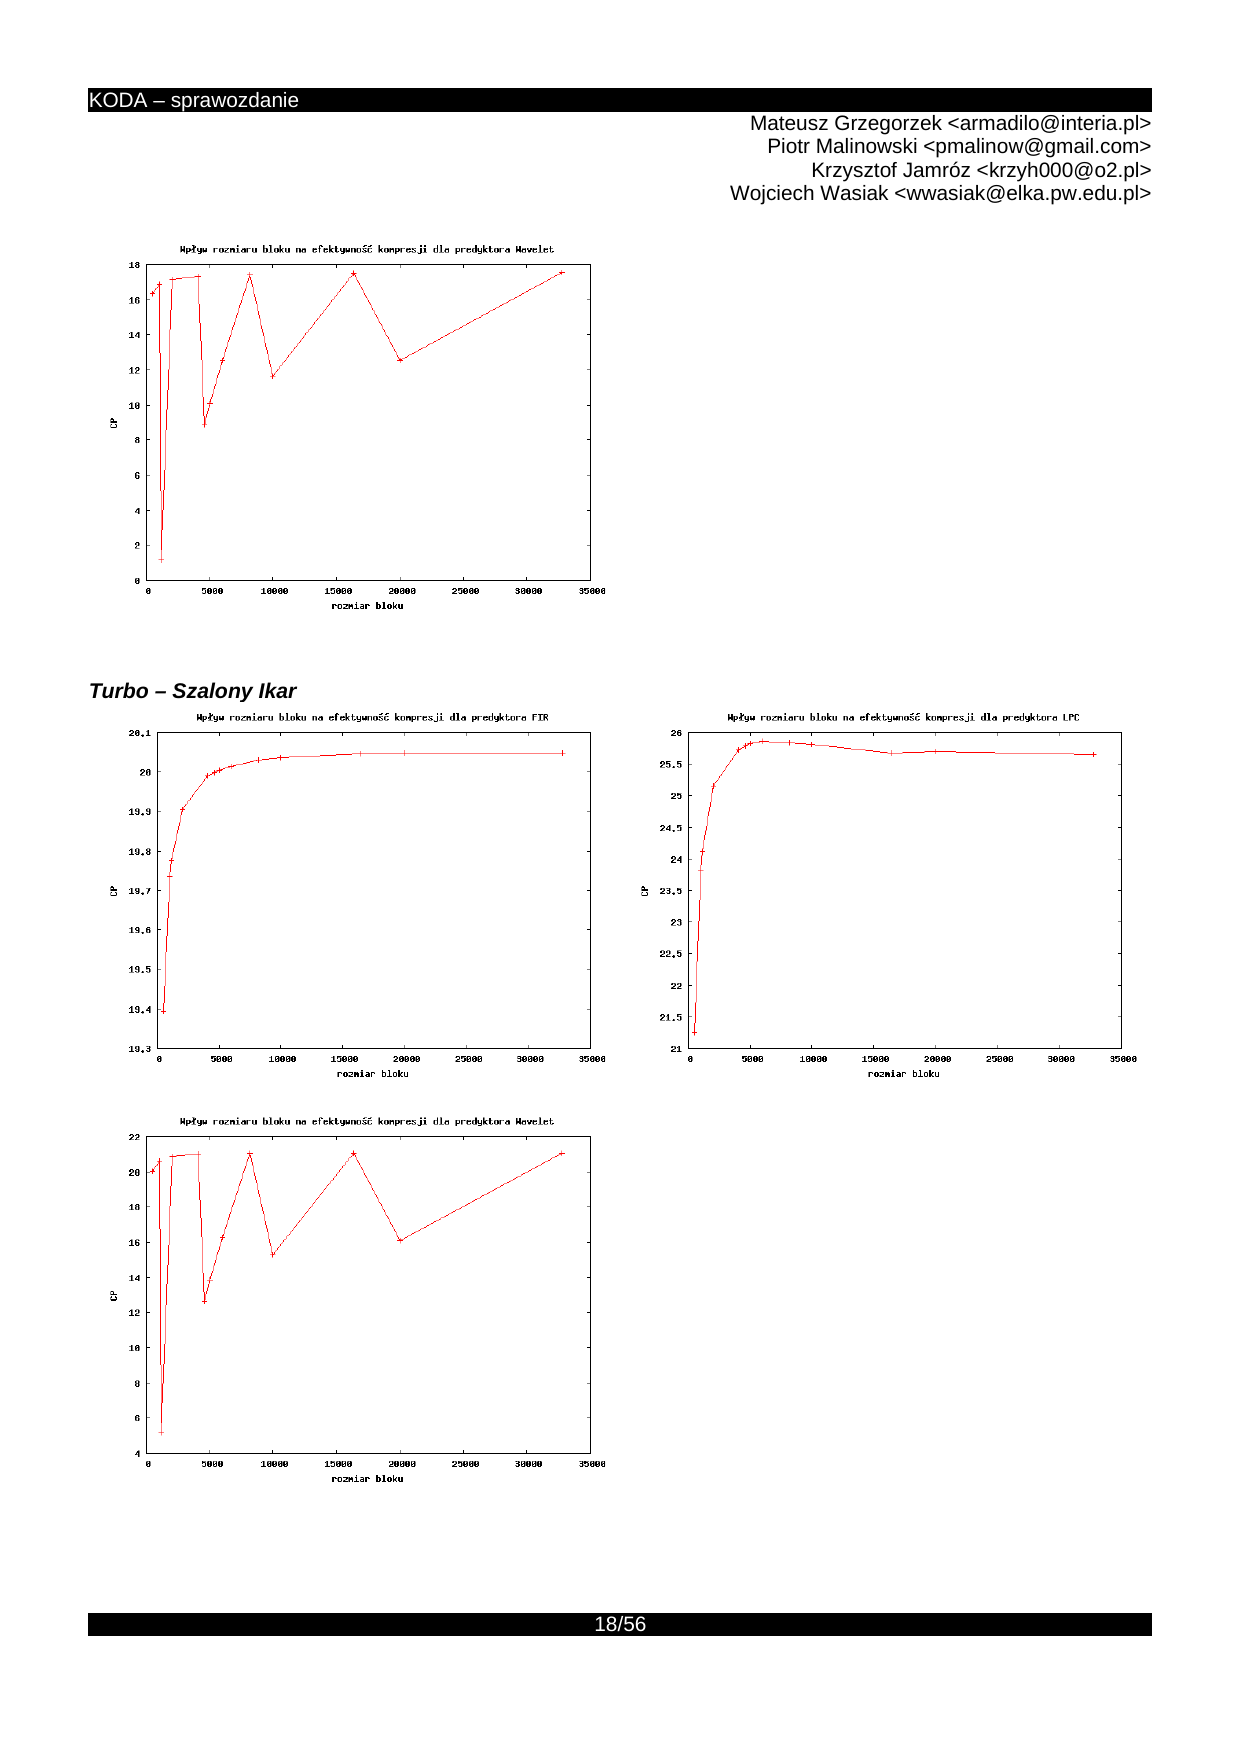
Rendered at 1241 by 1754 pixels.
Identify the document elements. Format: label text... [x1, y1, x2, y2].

subtitle Turbo – Szalony Ikar [88, 679, 1152, 703]
picture [103, 234, 606, 611]
picture [103, 702, 606, 1079]
table_cell [89, 234, 620, 638]
table_cell [89, 1107, 620, 1511]
table_header [89, 703, 620, 1107]
table_header [620, 703, 1152, 1107]
table_cell [620, 1107, 1152, 1511]
table_cell [620, 234, 1152, 638]
picture [103, 1107, 606, 1484]
picture [635, 702, 1137, 1079]
